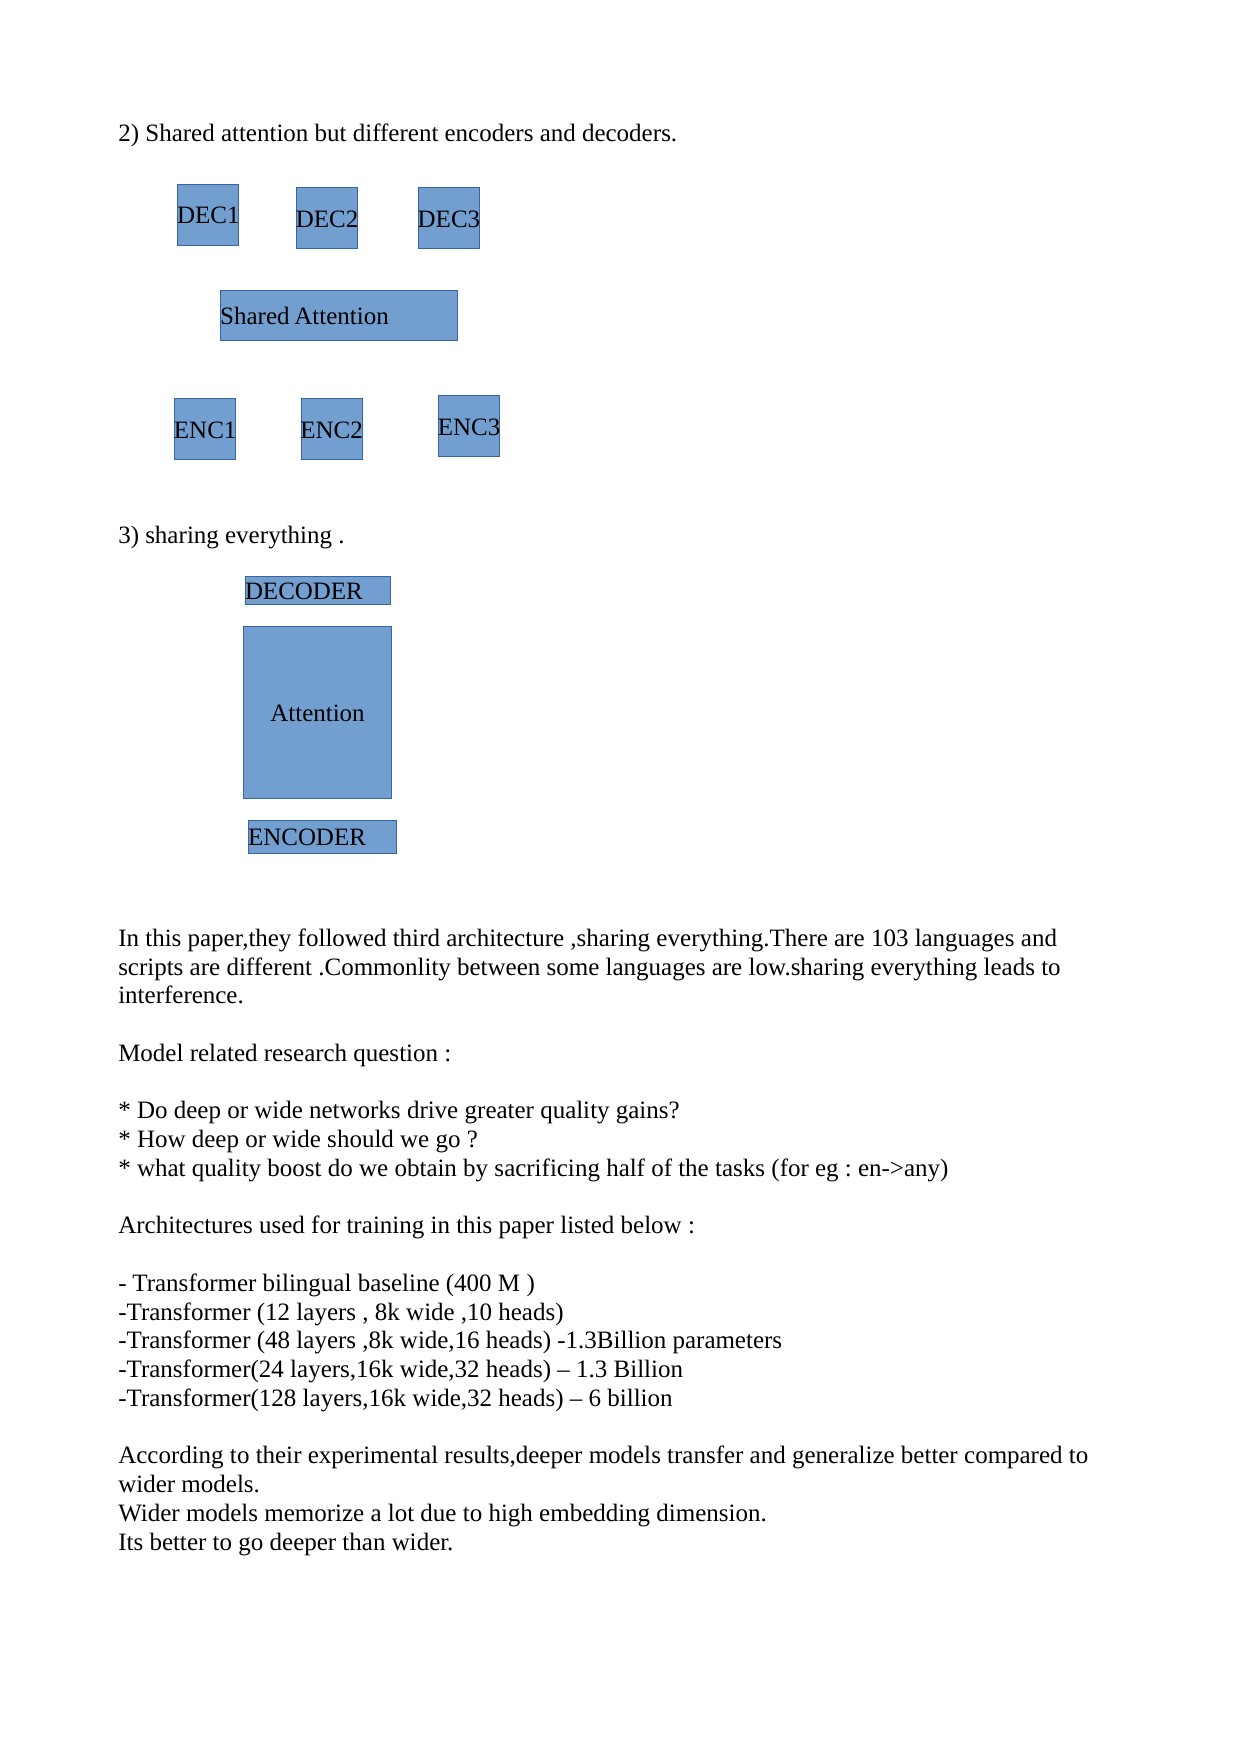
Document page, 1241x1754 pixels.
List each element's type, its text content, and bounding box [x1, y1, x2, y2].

text * Do deep or wide networks drive greater quality gains? [118, 1096, 1122, 1124]
text Architectures used for training in this paper listed below : [118, 1211, 1122, 1239]
text -Transformer(128 layers,16k wide,32 heads) – 6 billion [118, 1383, 1122, 1412]
text 3) sharing everything . [118, 521, 1122, 549]
text Its better to go deeper than wider. [118, 1527, 1122, 1556]
text -Transformer (48 layers ,8k wide,16 heads) -1.3Billion parameters [118, 1326, 1122, 1354]
text Model related research question : [118, 1038, 1122, 1067]
text - Transformer bilingual baseline (400 M ) [118, 1268, 1122, 1297]
text In this paper,they followed third architecture ,sharing everything.There are 103 languages and scripts are different .Commonlity between some languages are low.sharing everything leads to interference. [118, 923, 1122, 1009]
text -Transformer (12 layers , 8k wide ,10 heads) [118, 1297, 1122, 1326]
text -Transformer(24 layers,16k wide,32 heads) – 1.3 Billion [118, 1354, 1122, 1383]
text 2) Shared attention but different encoders and decoders. [118, 118, 1122, 147]
text According to their experimental results,deeper models transfer and generalize better compared to wider models. [118, 1441, 1122, 1498]
text * what quality boost do we obtain by sacrificing half of the tasks (for eg : en->any) [118, 1153, 1122, 1182]
text * How deep or wide should we go ? [118, 1124, 1122, 1153]
text Wider models memorize a lot due to high embedding dimension. [118, 1498, 1122, 1527]
